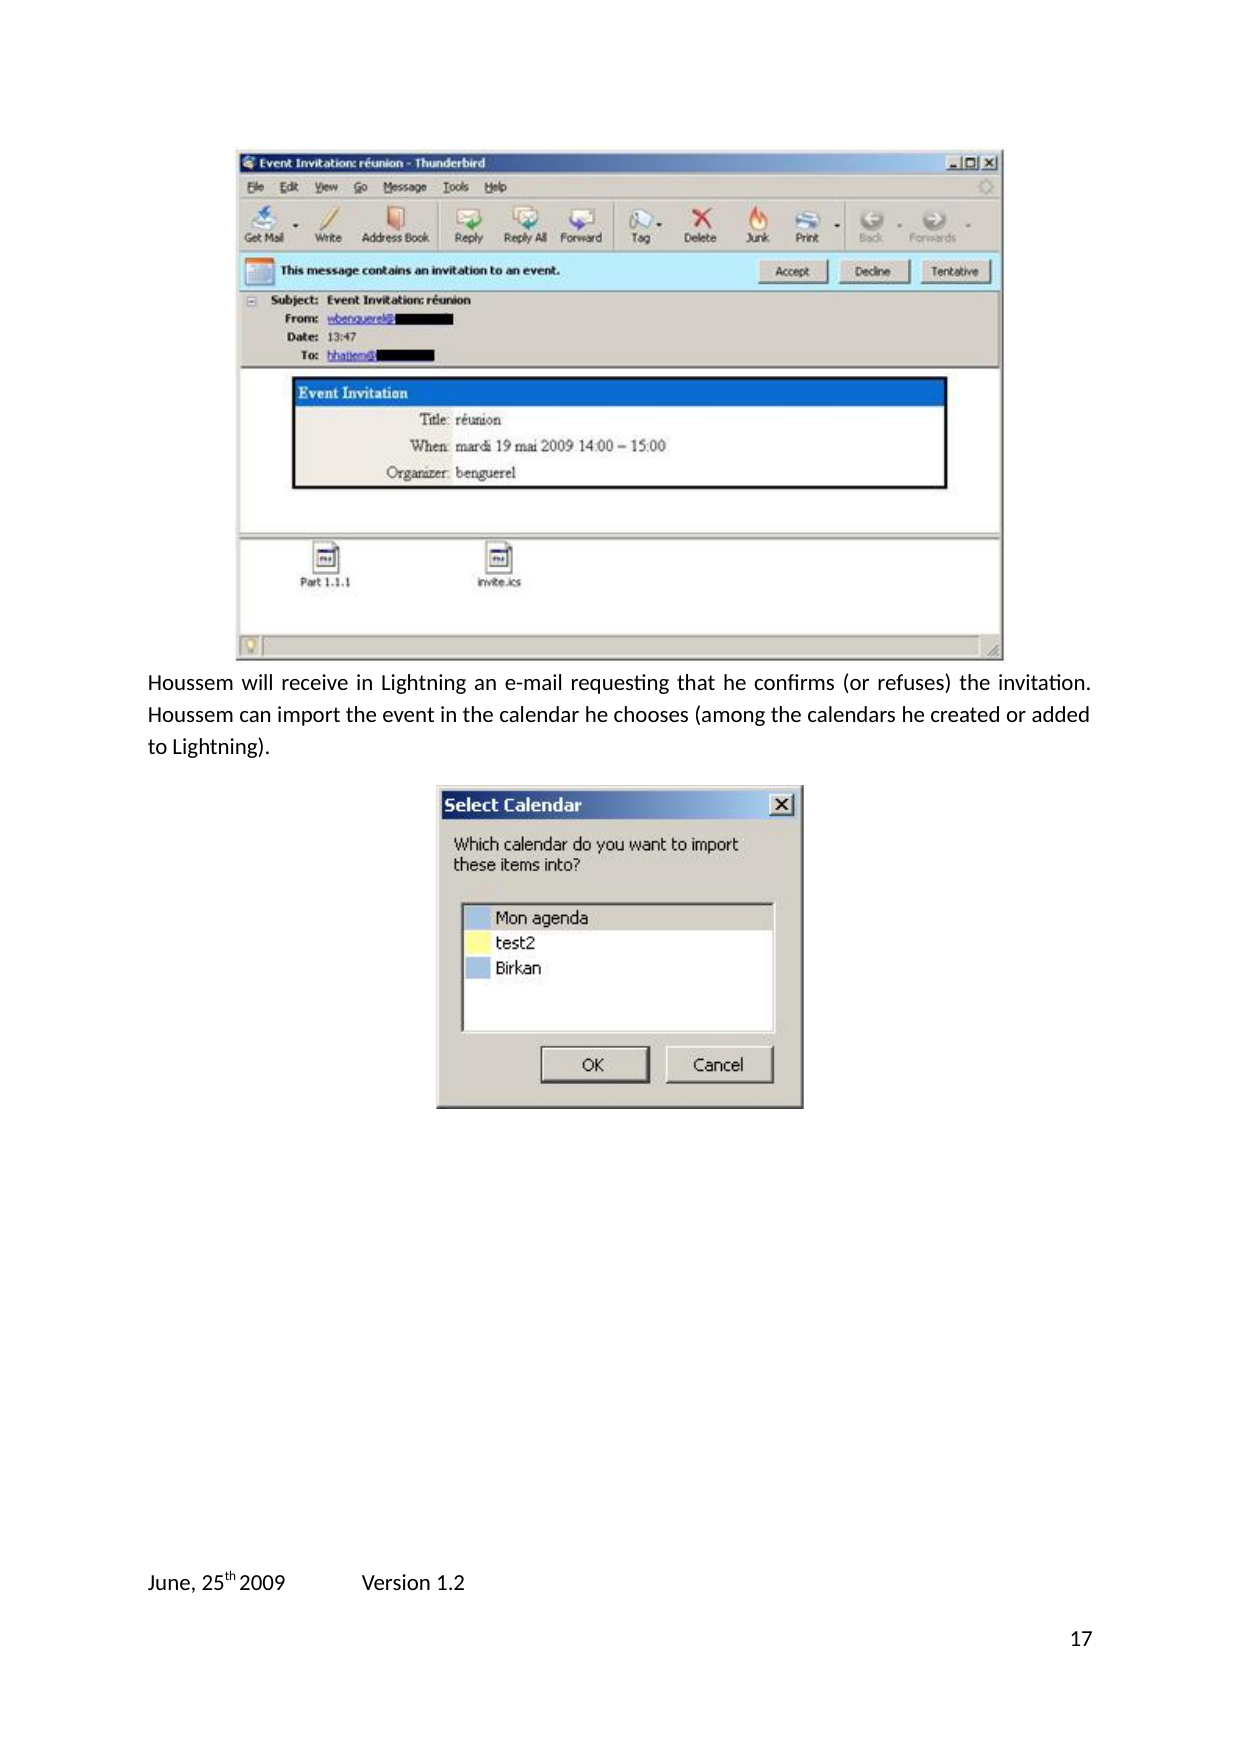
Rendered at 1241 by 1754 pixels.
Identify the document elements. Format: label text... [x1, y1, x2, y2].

text Houssem will receive in Lightning an e-mail requesting that he confirms (or refuses) the invitation. Houssem can import the event in the calendar he chooses (among the calendars he created or added to Lightning). [148, 668, 1092, 760]
picture [436, 785, 804, 1109]
picture [233, 147, 1007, 664]
